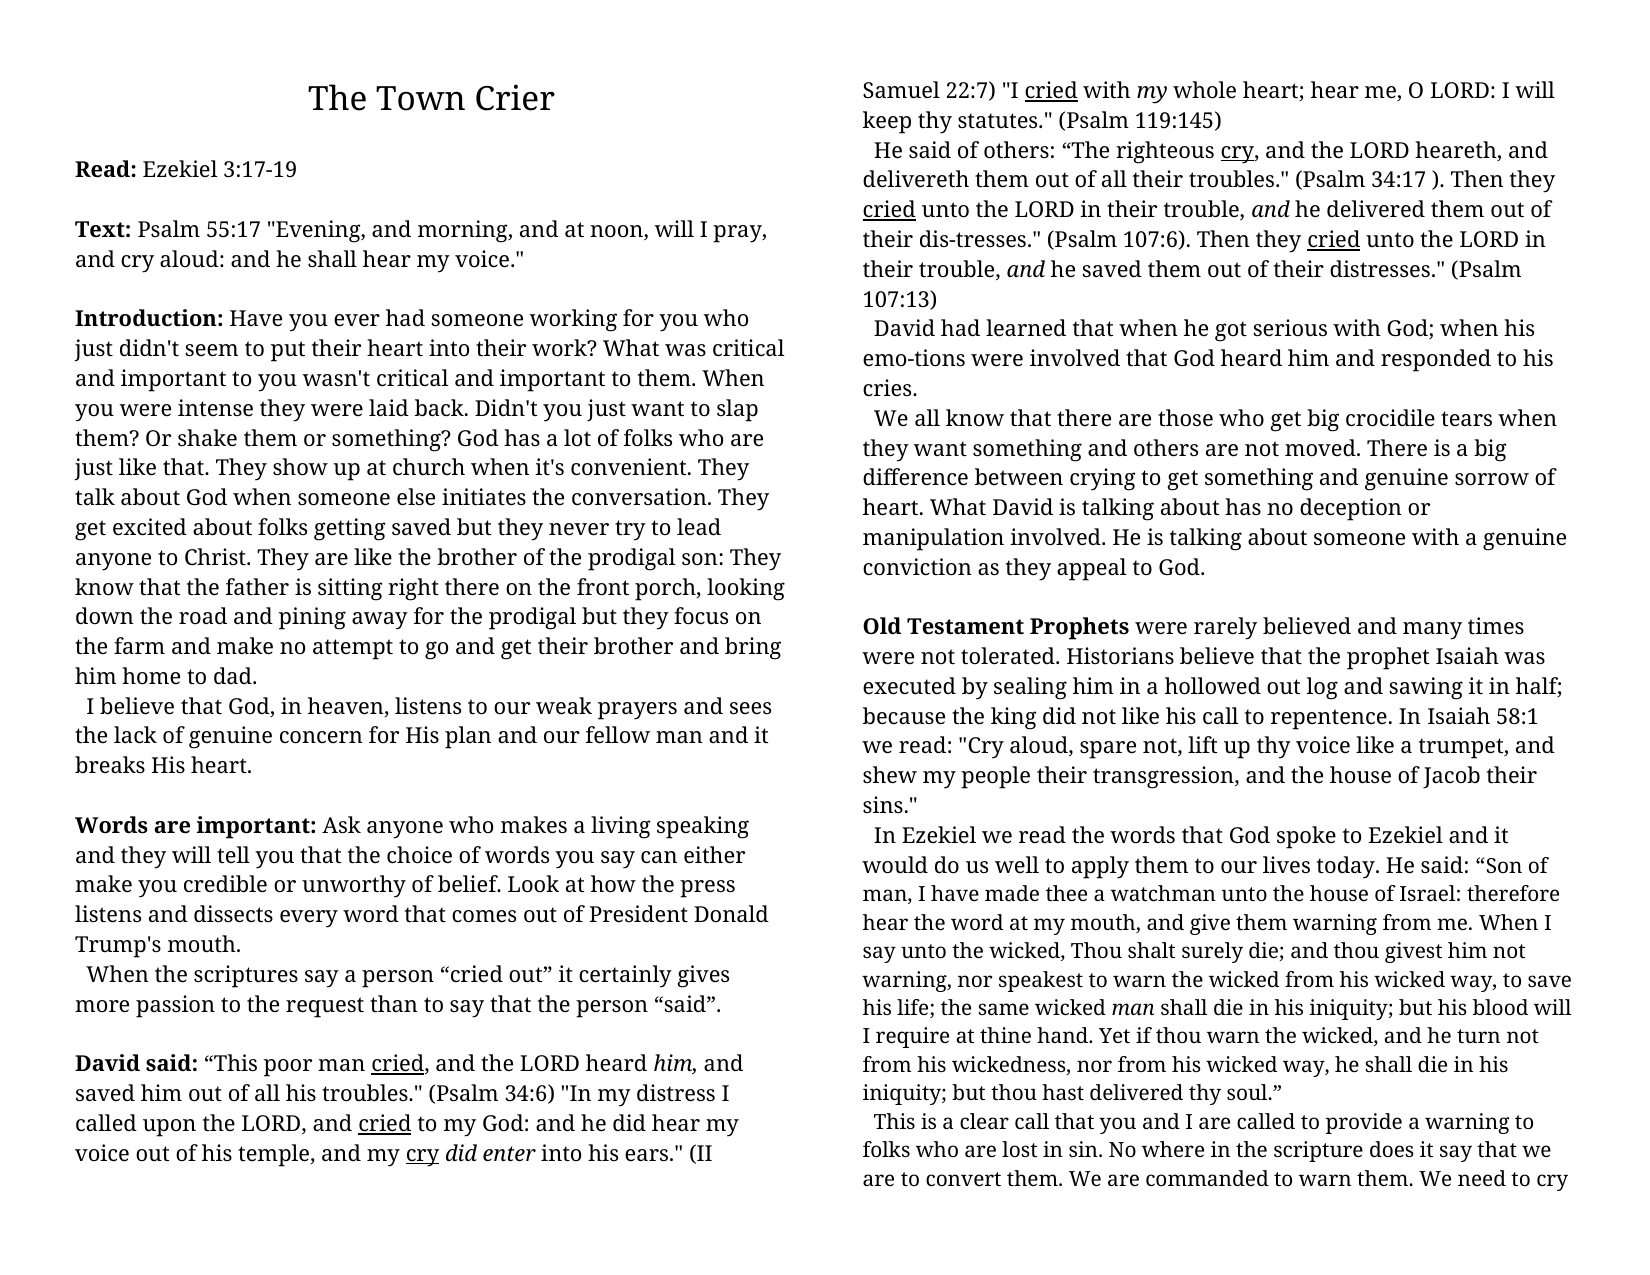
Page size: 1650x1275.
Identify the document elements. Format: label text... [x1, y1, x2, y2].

text Old Testament Prophets were rarely believed and many times were not tolerated. Historians believe that the prophet Isaiah was executed by sealing him in a hollowed out log and sawing it in half; because the king did not like his call to repentence. In Isaiah 58:1 we read: "Cry aloud, spare not, lift up thy voice like a trumpet, and shew my people their transgression, and the house of Jacob their sins." [862, 611, 1575, 820]
text We all know that there are those who get big crocidile tears when they want something and others are not moved. There is a big difference between crying to get something and genuine sorrow of heart. What David is talking about has no deception or manipulation involved. He is talking about someone with a genuine conviction as they appeal to God. [862, 403, 1575, 581]
subtitle David said: “This poor man cried, and the LORD heard him, and saved him out of all his troubles." (Psalm 34:6) "In my distress I called upon the LORD, and cried to my God: and he did hear my voice out of his temple, and my cry did enter into his ears." (II [75, 1048, 787, 1167]
subtitle When the scriptures say a person “cried out” it certainly gives more passion to the request than to say that the person “said”. [75, 959, 787, 1018]
text In Ezekiel we read the words that God spoke to Ezekiel and it would do us well to apply them to our lives today. He said: “Son of man, I have made thee a watchman unto the house of Israel: therefore hear the word at my mouth, and give them warning from me. When I say unto the wicked, Thou shalt surely die; and thou givest him not warning, nor speakest to warn the wicked from his wicked way, to save his life; the same wicked man shall die in his iniquity; but his blood will I require at thine hand. Yet if thou warn the wicked, and he turn not from his wickedness, nor from his wicked way, he shall die in his iniquity; but thou hast delivered thy soul.” [862, 820, 1575, 1107]
subtitle Samuel 22:7) "I cried with my whole heart; hear me, O LORD: I will keep thy statutes." (Psalm 119:145) [862, 75, 1575, 134]
text The Town Crier [75, 75, 787, 120]
subtitle Introduction: Have you ever had someone working for you who just didn't seem to put their heart into their work? What was critical and important to you wasn't critical and important to them. When you were intense they were laid back. Didn't you just want to slap them? Or shake them or something? God has a lot of folks who are just like that. They show up at church when it's convenient. They talk about God when someone else initiates the conversation. They get excited about folks getting saved but they never try to lead anyone to Christ. They are like the brother of the prodigal son: They know that the father is sitting right there on the front porch, looking down the road and pining away for the prodigal but they focus on the farm and make no attempt to go and get their brother and bring him home to dad. [75, 303, 787, 691]
text David had learned that when he got serious with God; when his emo-tions were involved that God heard him and responded to his cries. [862, 313, 1575, 403]
text Read: Ezekiel 3:17-19 [75, 154, 787, 184]
subtitle I believe that God, in heaven, listens to our weak prayers and sees the lack of genuine concern for His plan and our fellow man and it breaks His heart. [75, 691, 787, 780]
subtitle Words are important: Ask anyone who makes a living speaking and they will tell you that the choice of words you say can either make you credible or unworthy of belief. Look at how the press listens and dissects every word that comes out of President Donald Trump's mouth. [75, 810, 787, 959]
text This is a clear call that you and I are called to provide a warning to folks who are lost in sin. No where in the scripture does it say that we are to convert them. We are commanded to warn them. We need to cry [862, 1107, 1575, 1192]
text He said of others: “The righteous cry, and the LORD heareth, and delivereth them out of all their troubles." (Psalm 34:17 ). Then they cried unto the LORD in their trouble, and he delivered them out of their dis-tresses." (Psalm 107:6). Then they cried unto the LORD in their trouble, and he saved them out of their distresses." (Psalm 107:13) [862, 134, 1575, 313]
text Text: Psalm 55:17 "Evening, and morning, and at noon, will I pray, and cry aloud: and he shall hear my voice." [75, 214, 787, 274]
